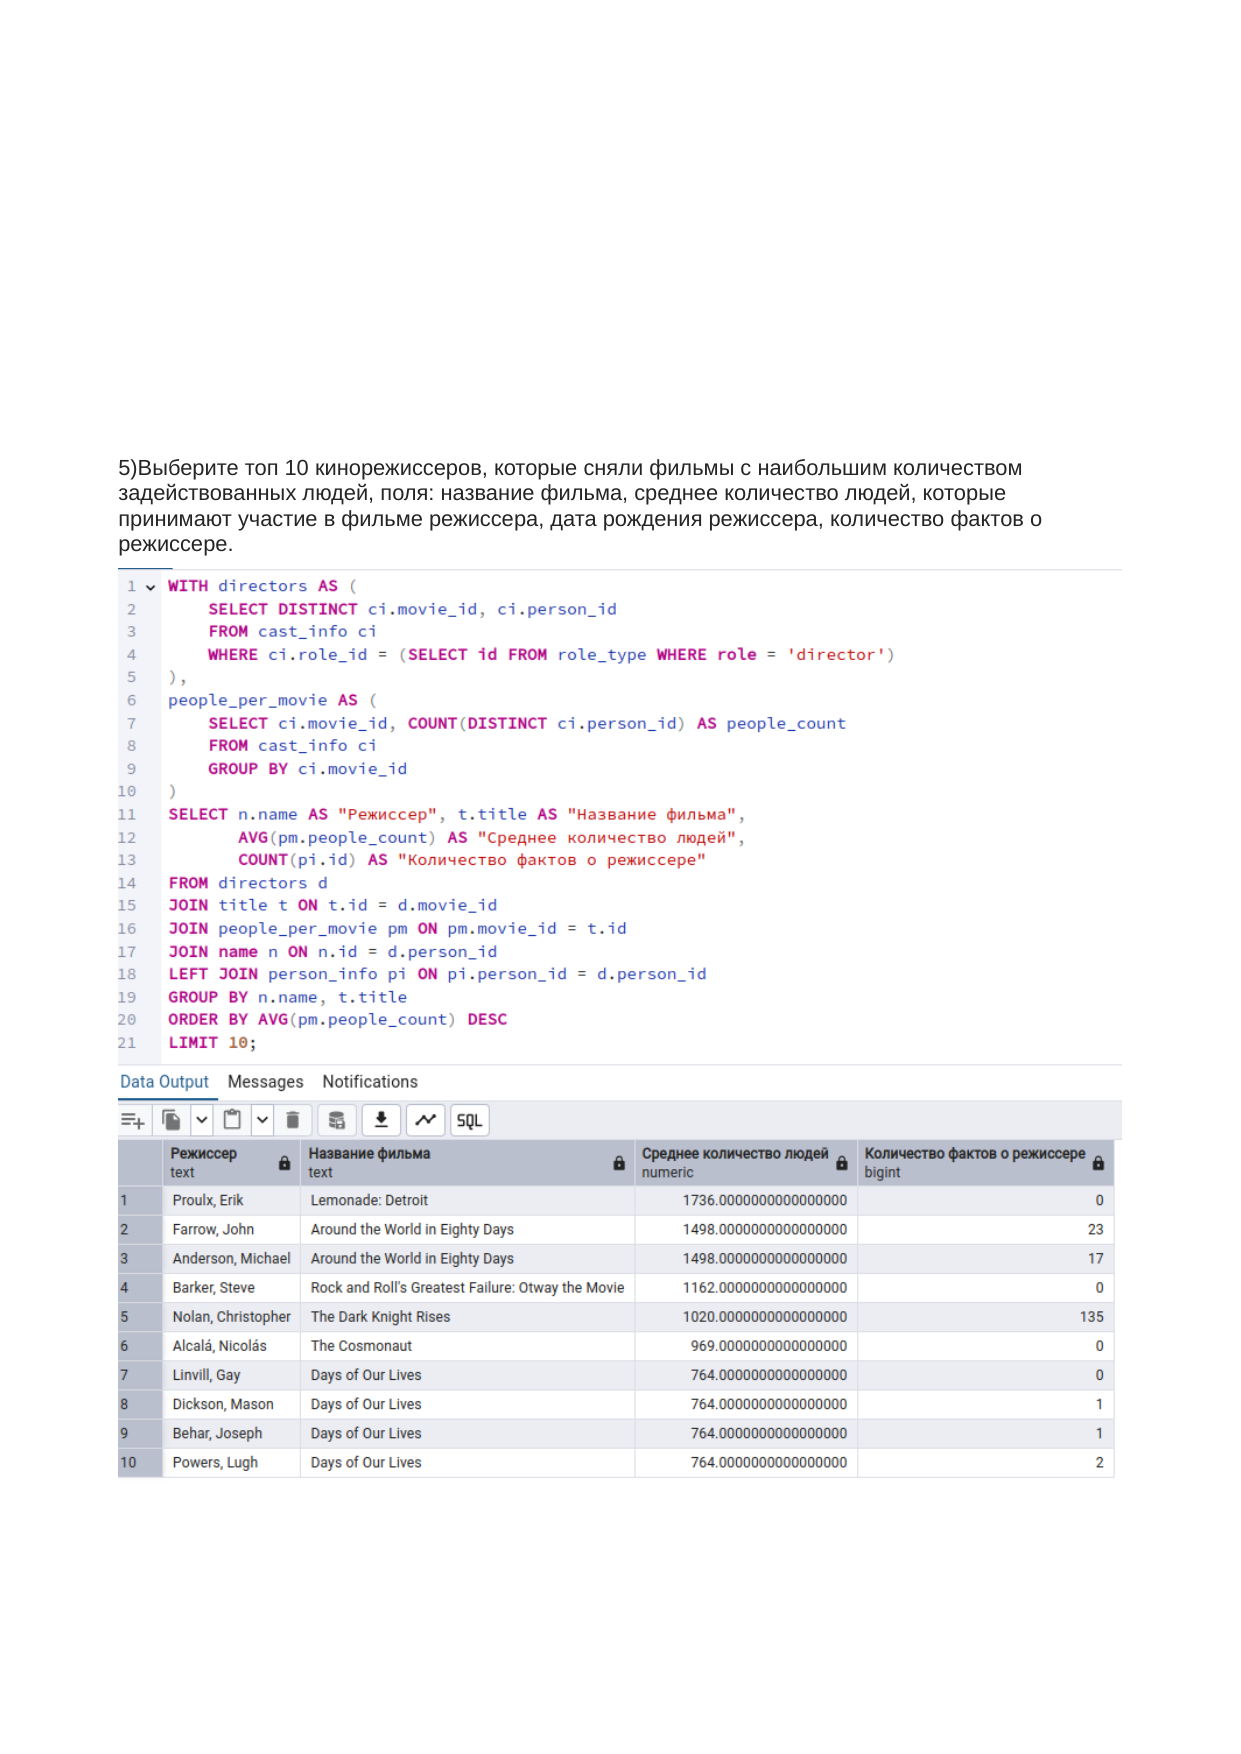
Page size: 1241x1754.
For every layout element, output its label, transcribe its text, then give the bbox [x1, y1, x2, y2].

picture [118, 568, 1123, 1485]
text 5)Выберите топ 10 кинорежиссеров, которые сняли фильмы с наибольшим количеством задействованных людей, поля: название фильма, среднее количество людей, которые принимают участие в фильме режиссера, дата рождения режиссера, количество фактов о режиссере. [118, 455, 1122, 556]
